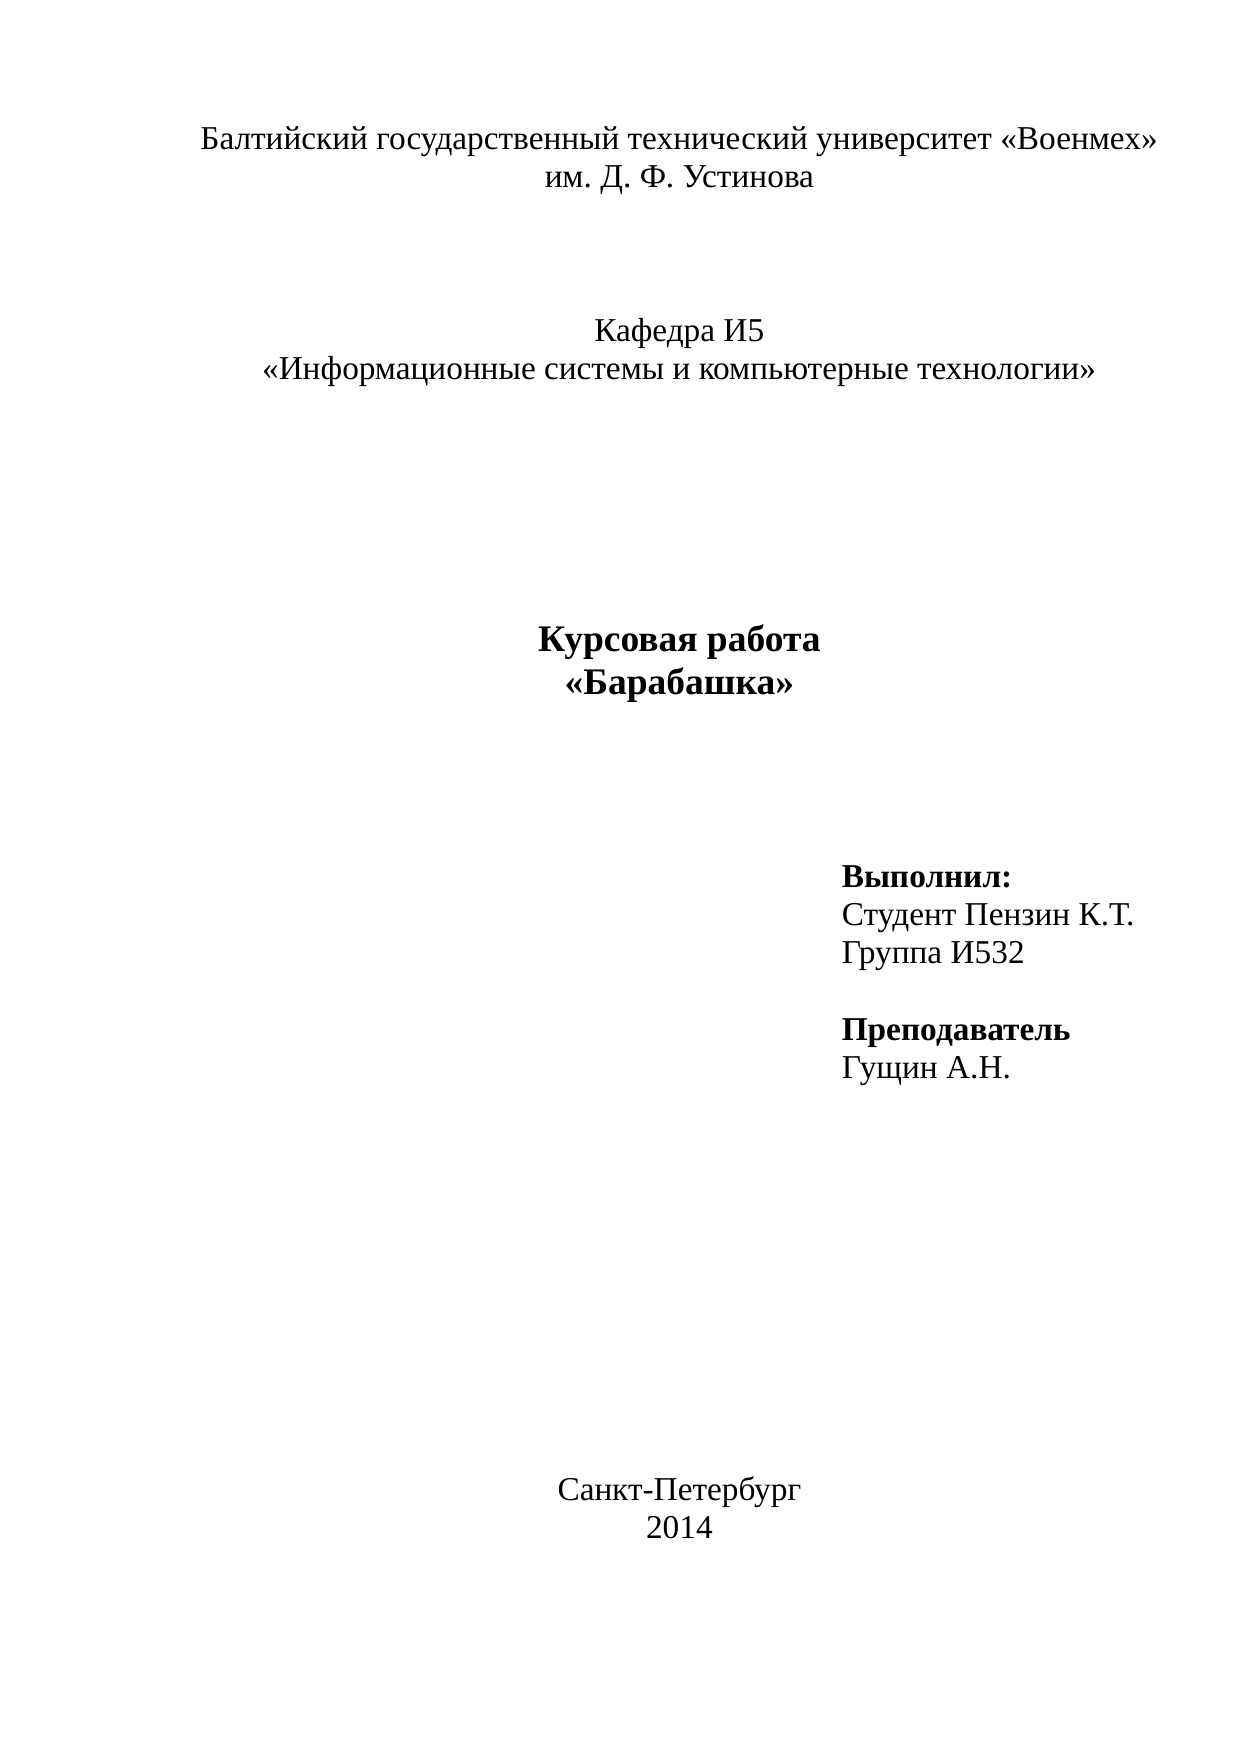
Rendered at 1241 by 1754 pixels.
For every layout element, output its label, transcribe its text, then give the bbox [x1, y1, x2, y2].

text Преподаватель [177, 1009, 1181, 1048]
text им. Д. Ф. Устинова [177, 156, 1181, 195]
text Выполнил: [177, 856, 1181, 894]
text «Барабашка» [177, 659, 1181, 703]
text Гущин А.Н. [177, 1048, 1181, 1086]
text 2014 [177, 1508, 1181, 1546]
text Санкт-Петербург [177, 1469, 1181, 1508]
text «Информационные системы и компьютерные технологии» [177, 348, 1181, 386]
text Курсовая работа [177, 616, 1181, 659]
text Балтийский государственный технический университет «Военмех» [177, 118, 1181, 156]
text Студент Пензин К.Т. [177, 894, 1181, 933]
text Кафедра И5 [177, 310, 1181, 348]
text Группа И532 [177, 933, 1181, 971]
